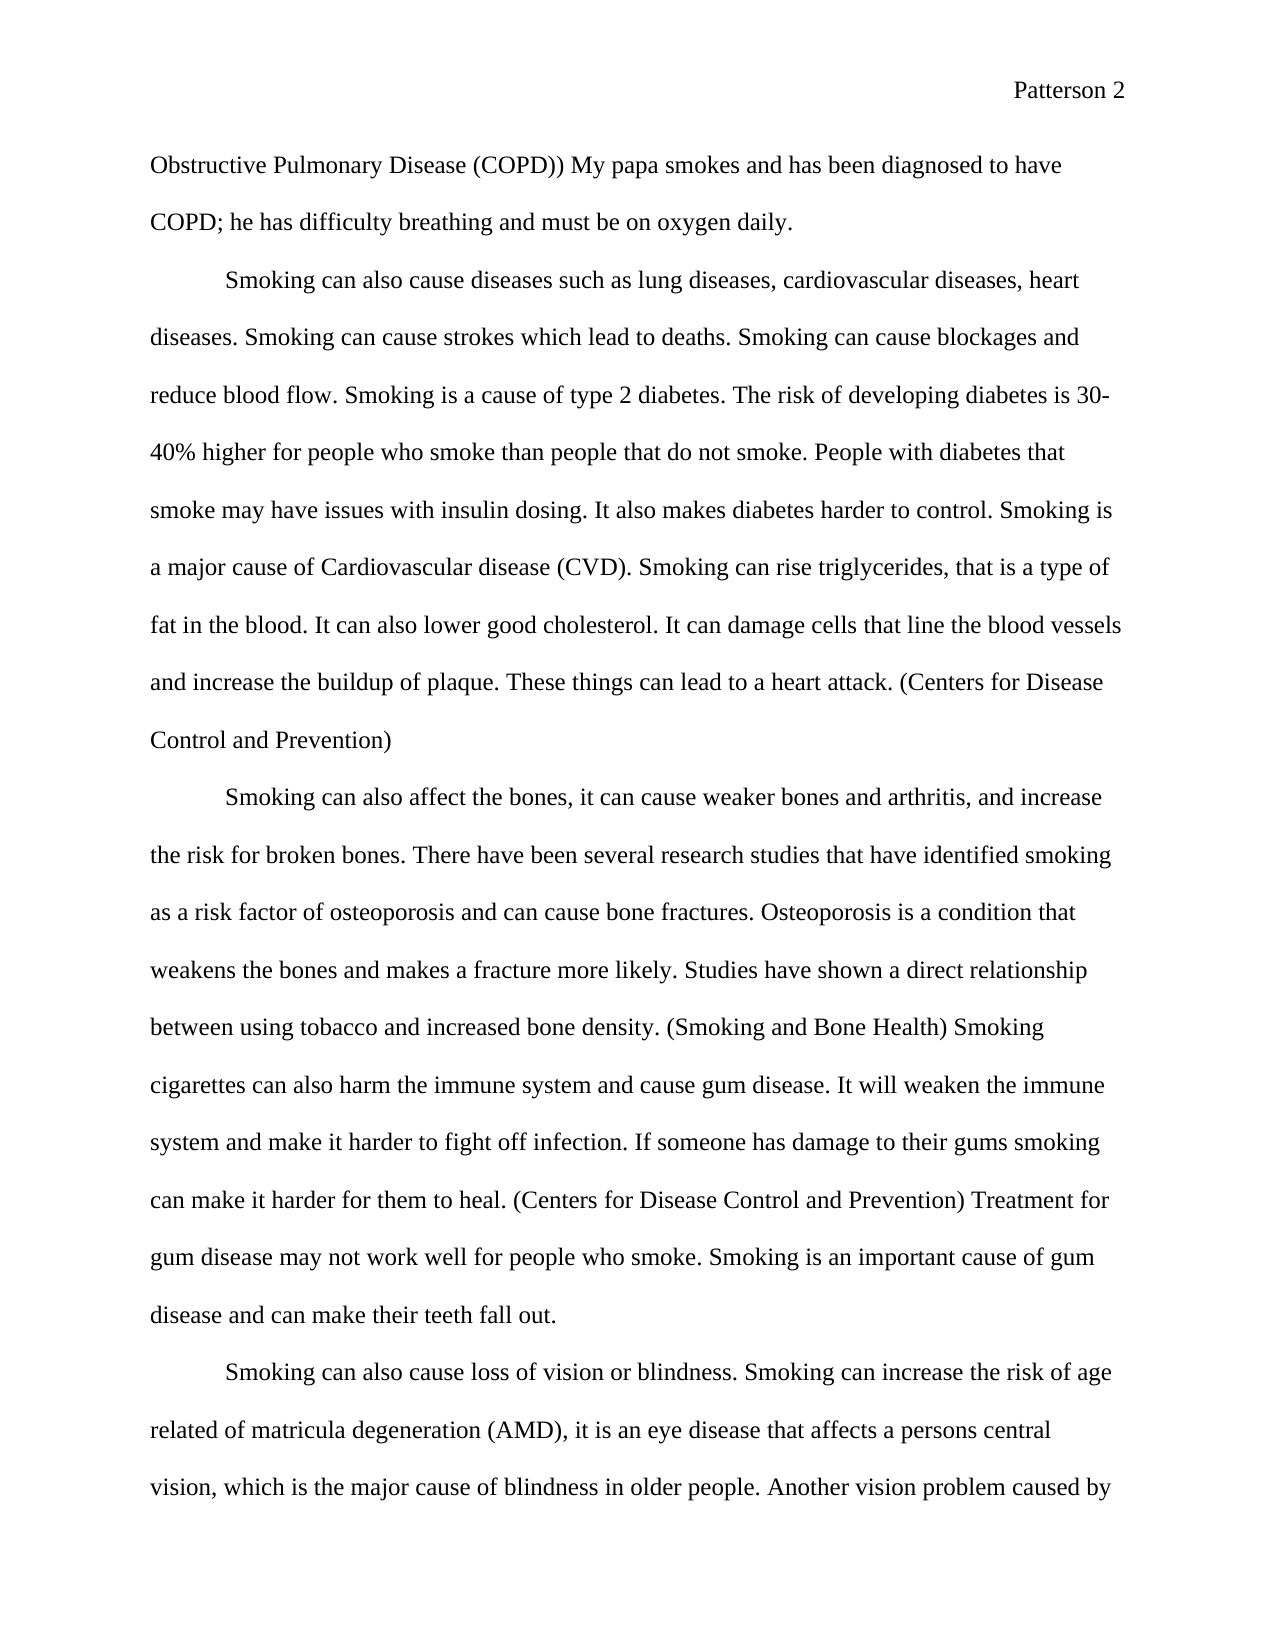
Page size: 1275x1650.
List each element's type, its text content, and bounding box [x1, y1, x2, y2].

text Smoking can also cause loss of vision or blindness. Smoking can increase the risk of age related of matricula degeneration (AMD), it is an eye disease that affects a persons central vision, which is the major cause of blindness in older people. Another vision problem caused by [150, 1357, 1125, 1501]
text Obstructive Pulmonary Disease (COPD)) My papa smokes and has been diagnosed to have COPD; he has difficulty breathing and must be on oxygen daily. [150, 150, 1125, 236]
text Smoking can also cause diseases such as lung diseases, cardiovascular diseases, heart diseases. Smoking can cause strokes which lead to deaths. Smoking can cause blockages and reduce blood flow. Smoking is a cause of type 2 diabetes. The risk of developing diabetes is 30-40% higher for people who smoke than people that do not smoke. People with diabetes that smoke may have issues with insulin dosing. It also makes diabetes harder to control. Smoking is a major cause of Cardiovascular disease (CVD). Smoking can rise triglycerides, that is a type of fat in the blood. It can also lower good cholesterol. It can damage cells that line the blood vessels and increase the buildup of plaque. These things can lead to a heart attack. (Centers for Disease Control and Prevention) [150, 265, 1125, 754]
text Smoking can also affect the bones, it can cause weaker bones and arthritis, and increase the risk for broken bones. There have been several research studies that have identified smoking as a risk factor of osteoporosis and can cause bone fractures. Osteoporosis is a condition that weakens the bones and makes a fracture more likely. Studies have shown a direct relationship between using tobacco and increased bone density. (Smoking and Bone Health) Smoking cigarettes can also harm the immune system and cause gum disease. It will weaken the immune system and make it harder to fight off infection. If someone has damage to their gums smoking can make it harder for them to heal. (Centers for Disease Control and Prevention) Treatment for gum disease may not work well for people who smoke. Smoking is an important cause of gum disease and can make their teeth fall out. [150, 782, 1125, 1329]
